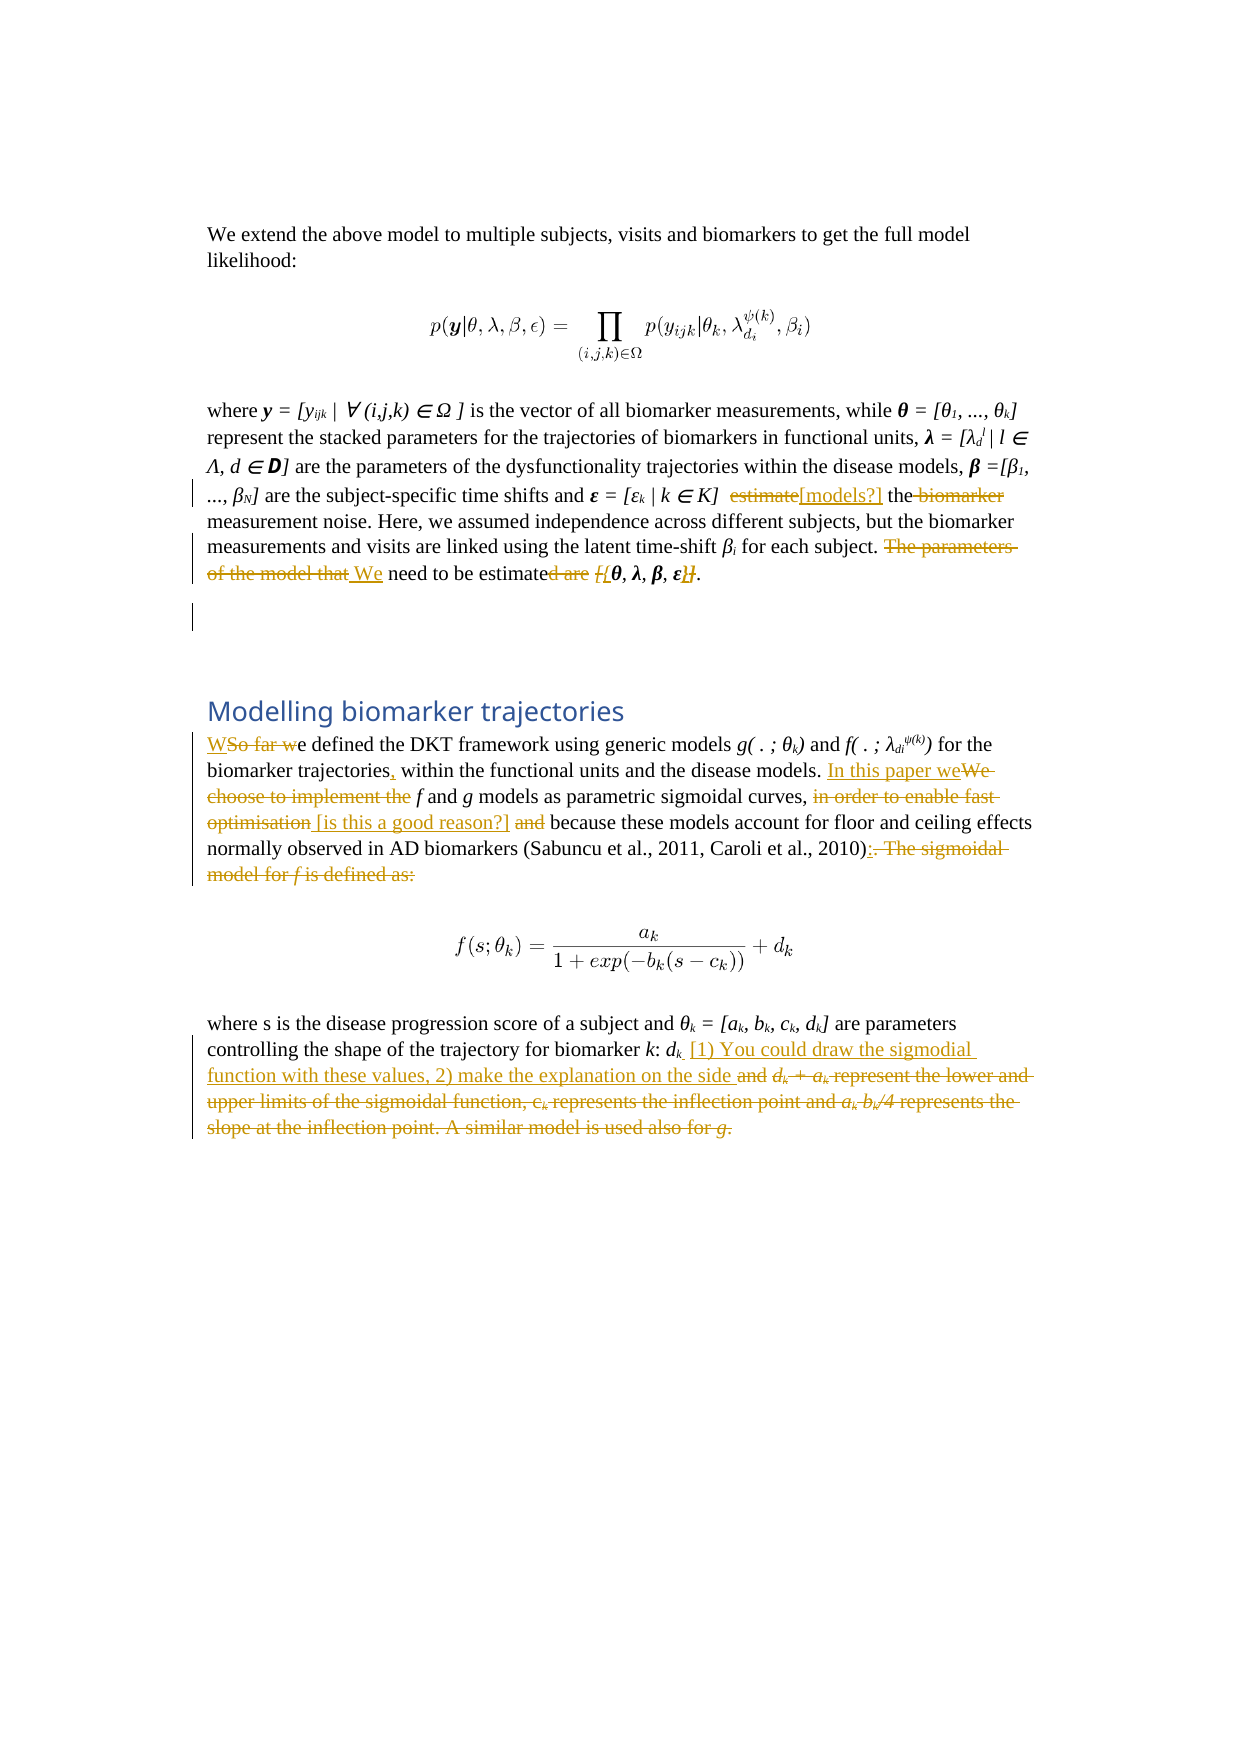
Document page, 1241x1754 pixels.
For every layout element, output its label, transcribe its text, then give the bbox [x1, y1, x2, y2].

text where y = [yijk | ∀ (i,j,k) ∈ Ω ] is the vector of all biomarker measurements, while θ = [θ1, ..., θk] represent the stacked parameters for the trajectories of biomarkers in functional units, λ = [λdl | l ∈ Λ, d ∈ D] are the parameters of the dysfunctionality trajectories within the disease models, β =[β1, ..., βN] are the subject-specific time shifts and ε = [εk | k ∈ K] [models?] the measurement noise. Here, we assumed independence across different subjects, but the biomarker measurements and visits are linked using the latent time-shift βi for each subject. We need to be estimate {θ, λ, β, ε}. [207, 396, 1034, 584]
text where s is the disease progression score of a subject and θk = [ak, bk, ck, dk] are parameters controlling the shape of the trajectory for biomarker k: dk [1) You could draw the sigmodial function with these values, 2) make the explanation on the side [207, 1011, 1034, 1139]
picture [440, 904, 800, 991]
text We defined the DKT framework using generic models g( . ; θk) and f( . ; λdiψ(k)) for the biomarker trajectories, within the functional units and the disease models. In this paper we f and g models as parametric sigmoidal curves, [is this a good reason?] because these models account for floor and ceiling effects normally observed in AD biomarkers (Sabuncu et al., 2011, Caroli et al., 2010): [207, 732, 1034, 886]
text We extend the above model to multiple subjects, visits and biomarkers to get the full model likelihood: [207, 222, 1034, 272]
picture [410, 290, 830, 377]
subtitle Modelling biomarker trajectories [207, 692, 1034, 729]
